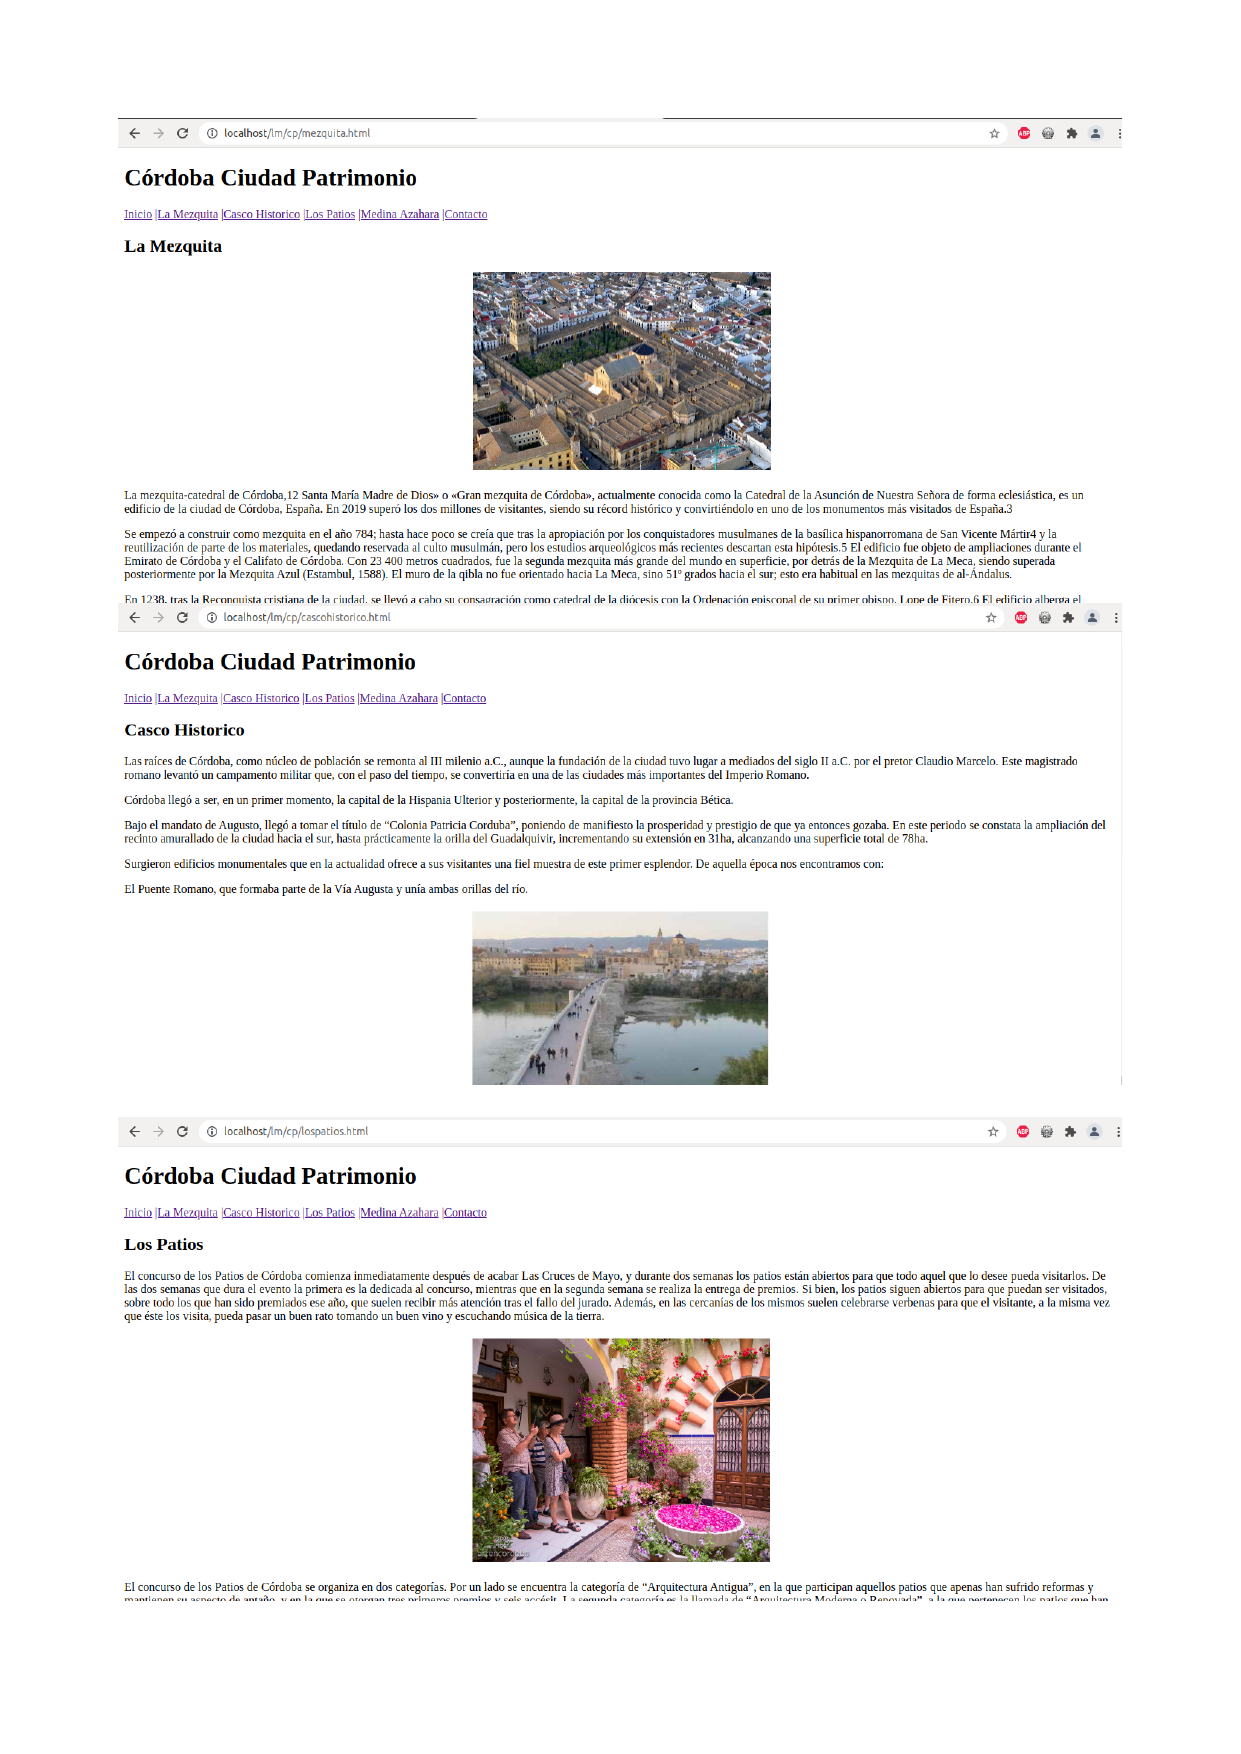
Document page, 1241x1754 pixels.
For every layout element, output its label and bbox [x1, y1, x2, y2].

picture [118, 118, 1123, 1085]
picture [118, 1117, 1123, 1601]
